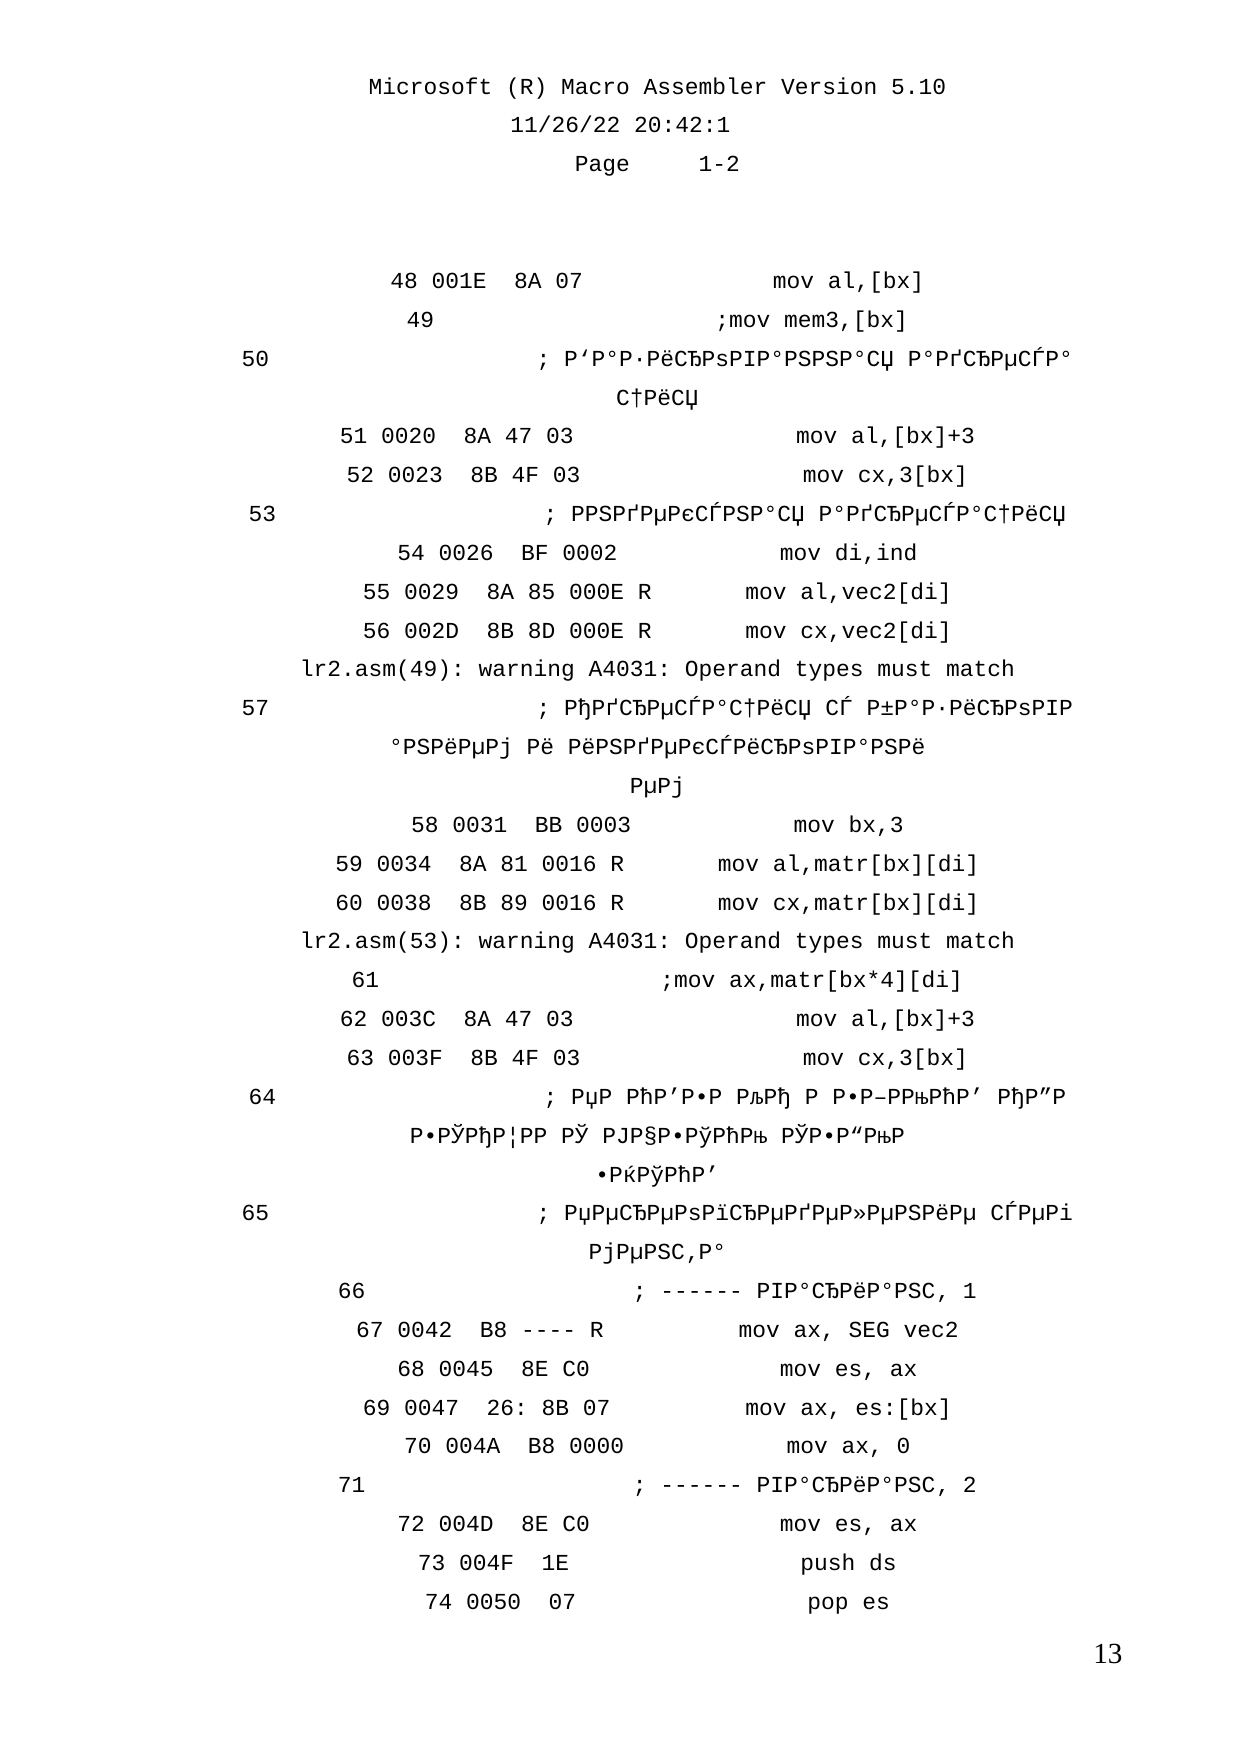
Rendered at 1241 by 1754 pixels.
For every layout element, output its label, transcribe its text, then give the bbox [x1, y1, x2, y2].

text 70 004A B8 0000 mov ax, 0 [118, 1435, 1122, 1461]
text 72 004D 8E C0 mov es, ax [118, 1513, 1122, 1538]
text 63 003F 8B 4F 03 mov cx,3[bx] [118, 1046, 1122, 1072]
text 71 ; ------ РІР°СЂРёР°РЅС‚ 2 [118, 1474, 1122, 1500]
text Page 1-2 [118, 153, 1122, 179]
text 59 0034 8A 81 0016 R mov al,matr[bx][di] [118, 852, 1122, 878]
text 55 0029 8A 85 000E R mov al,vec2[di] [118, 580, 1122, 606]
text 52 0023 8B 4F 03 mov cx,3[bx] [118, 463, 1122, 489]
text 64 ; РџР РћР’Р•Р РљРђ Р Р•Р–РРњРћР’ РђР”Р [118, 1085, 1122, 1111]
text 62 003C 8A 47 03 mov al,[bx]+3 [118, 1007, 1122, 1033]
text РµРј [118, 774, 1122, 800]
text 53 ; РРЅРґРµРєСЃРЅР°СЏ Р°РґСЂРµСЃР°С†РёСЏ [118, 502, 1122, 528]
text 73 004F 1E push ds [118, 1551, 1122, 1577]
text 69 0047 26: 8B 07 mov ax, es:[bx] [118, 1396, 1122, 1422]
text lr2.asm(49): warning A4031: Operand types must match [118, 658, 1122, 684]
text Microsoft (R) Macro Assembler Version 5.10 11/26/22 20:42:1 [118, 75, 1122, 140]
text 58 0031 BB 0003 mov bx,3 [118, 813, 1122, 839]
text •РќРўРћР’ [118, 1163, 1122, 1189]
text 74 0050 07 pop es [118, 1590, 1122, 1616]
text 54 0026 BF 0002 mov di,ind [118, 541, 1122, 567]
text 48 001E 8A 07 mov al,[bx] [118, 269, 1122, 295]
text 66 ; ------ РІР°СЂРёР°РЅС‚ 1 [118, 1279, 1122, 1305]
text 61 ;mov ax,matr[bx*4][di] [118, 969, 1122, 994]
text С†РёСЏ [118, 386, 1122, 412]
text 50 ; Р‘Р°Р·РёСЂРѕРІР°РЅРЅР°СЏ Р°РґСЂРµСЃР° [118, 347, 1122, 373]
text 56 002D 8B 8D 000E R mov cx,vec2[di] [118, 619, 1122, 645]
text 65 ; РџРµСЂРµРѕРїСЂРµРґРµР»РµРЅРёРµ СЃРµРі [118, 1202, 1122, 1228]
text °РЅРёРµРј Рё РёРЅРґРµРєСЃРёСЂРѕРІР°РЅРё [118, 736, 1122, 761]
text РјРµРЅС‚Р° [118, 1241, 1122, 1267]
text Р•РЎРђР¦РР РЎ РЈР§Р•РўРћРњ РЎР•Р“РњР [118, 1124, 1122, 1150]
text 67 0042 B8 ---- R mov ax, SEG vec2 [118, 1318, 1122, 1344]
text 57 ; РђРґСЂРµСЃР°С†РёСЏ СЃ Р±Р°Р·РёСЂРѕРІР [118, 697, 1122, 723]
text 51 0020 8A 47 03 mov al,[bx]+3 [118, 425, 1122, 451]
text 49 ;mov mem3,[bx] [118, 308, 1122, 334]
text lr2.asm(53): warning A4031: Operand types must match [118, 930, 1122, 956]
text 68 0045 8E C0 mov es, ax [118, 1357, 1122, 1383]
text 60 0038 8B 89 0016 R mov cx,matr[bx][di] [118, 891, 1122, 917]
